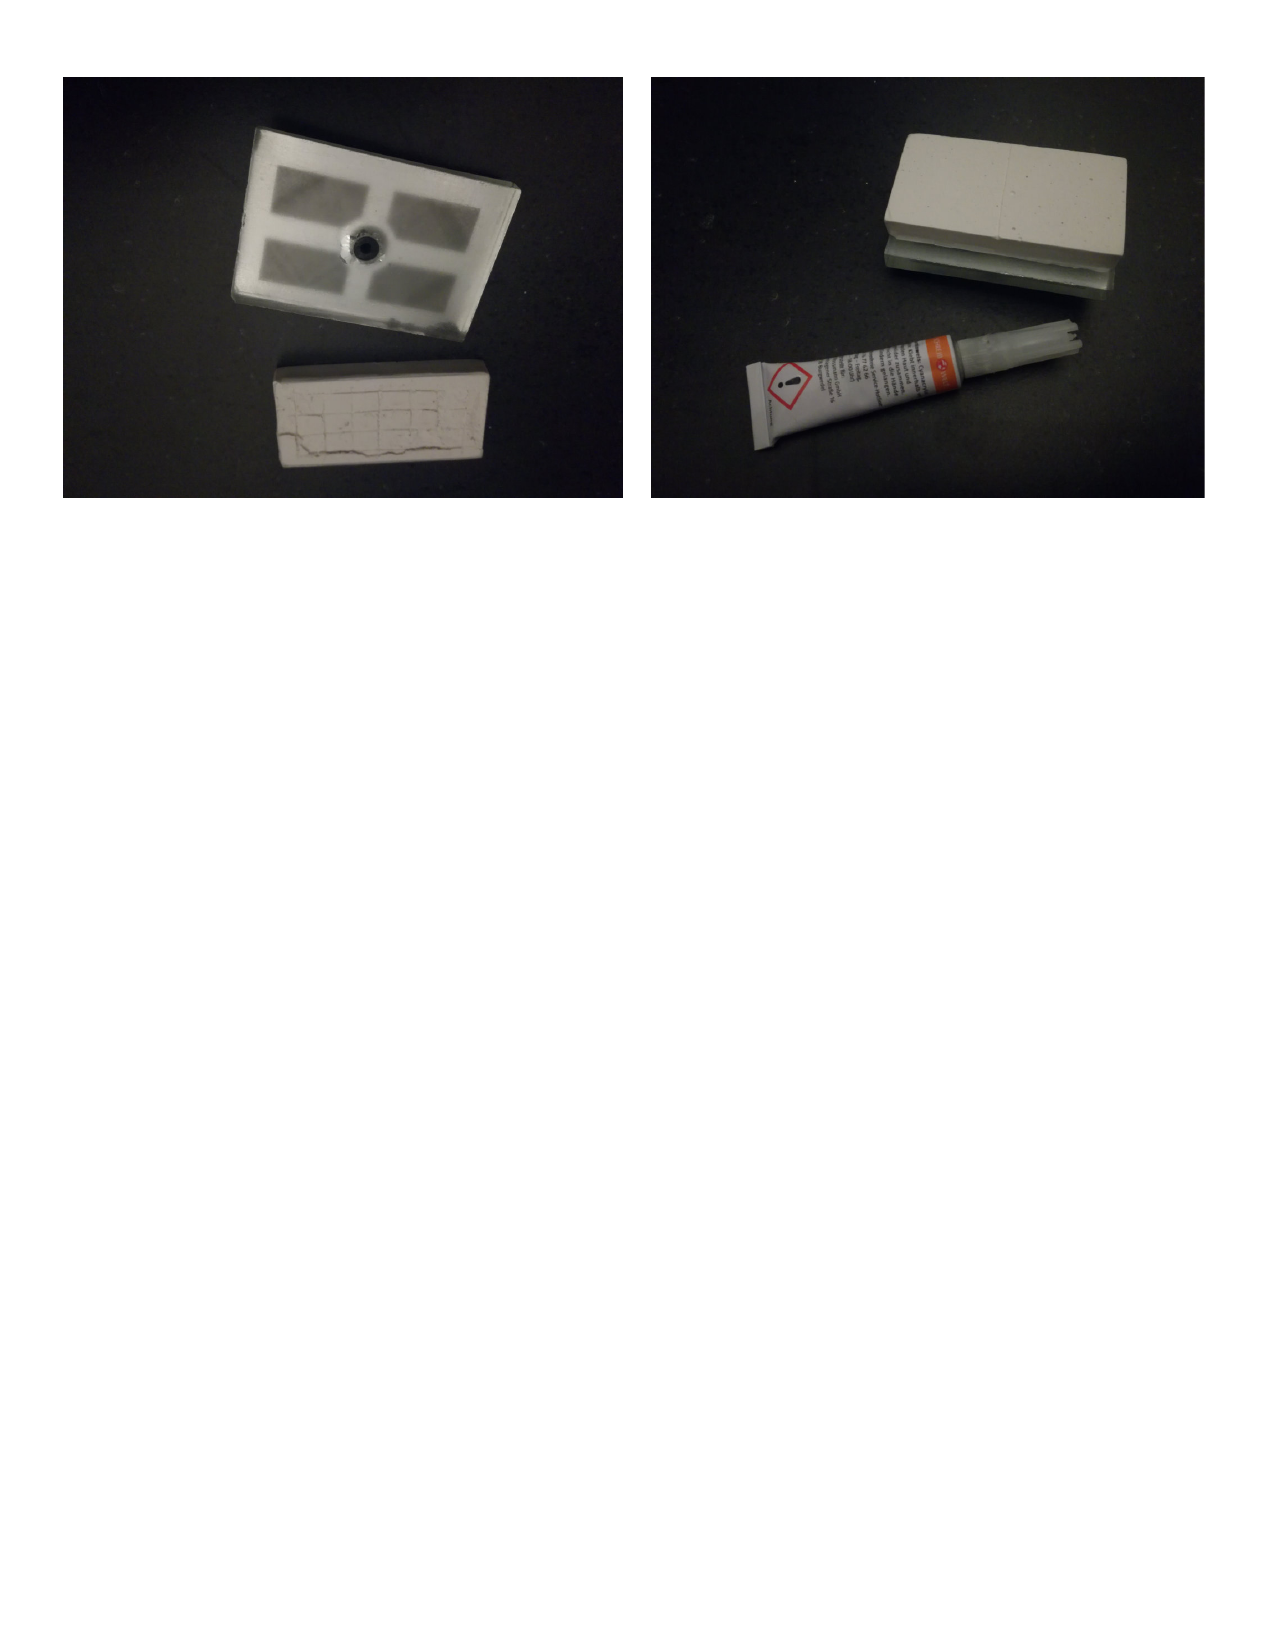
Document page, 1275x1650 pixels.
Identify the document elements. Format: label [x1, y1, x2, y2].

picture [63, 77, 623, 498]
picture [651, 77, 1205, 498]
